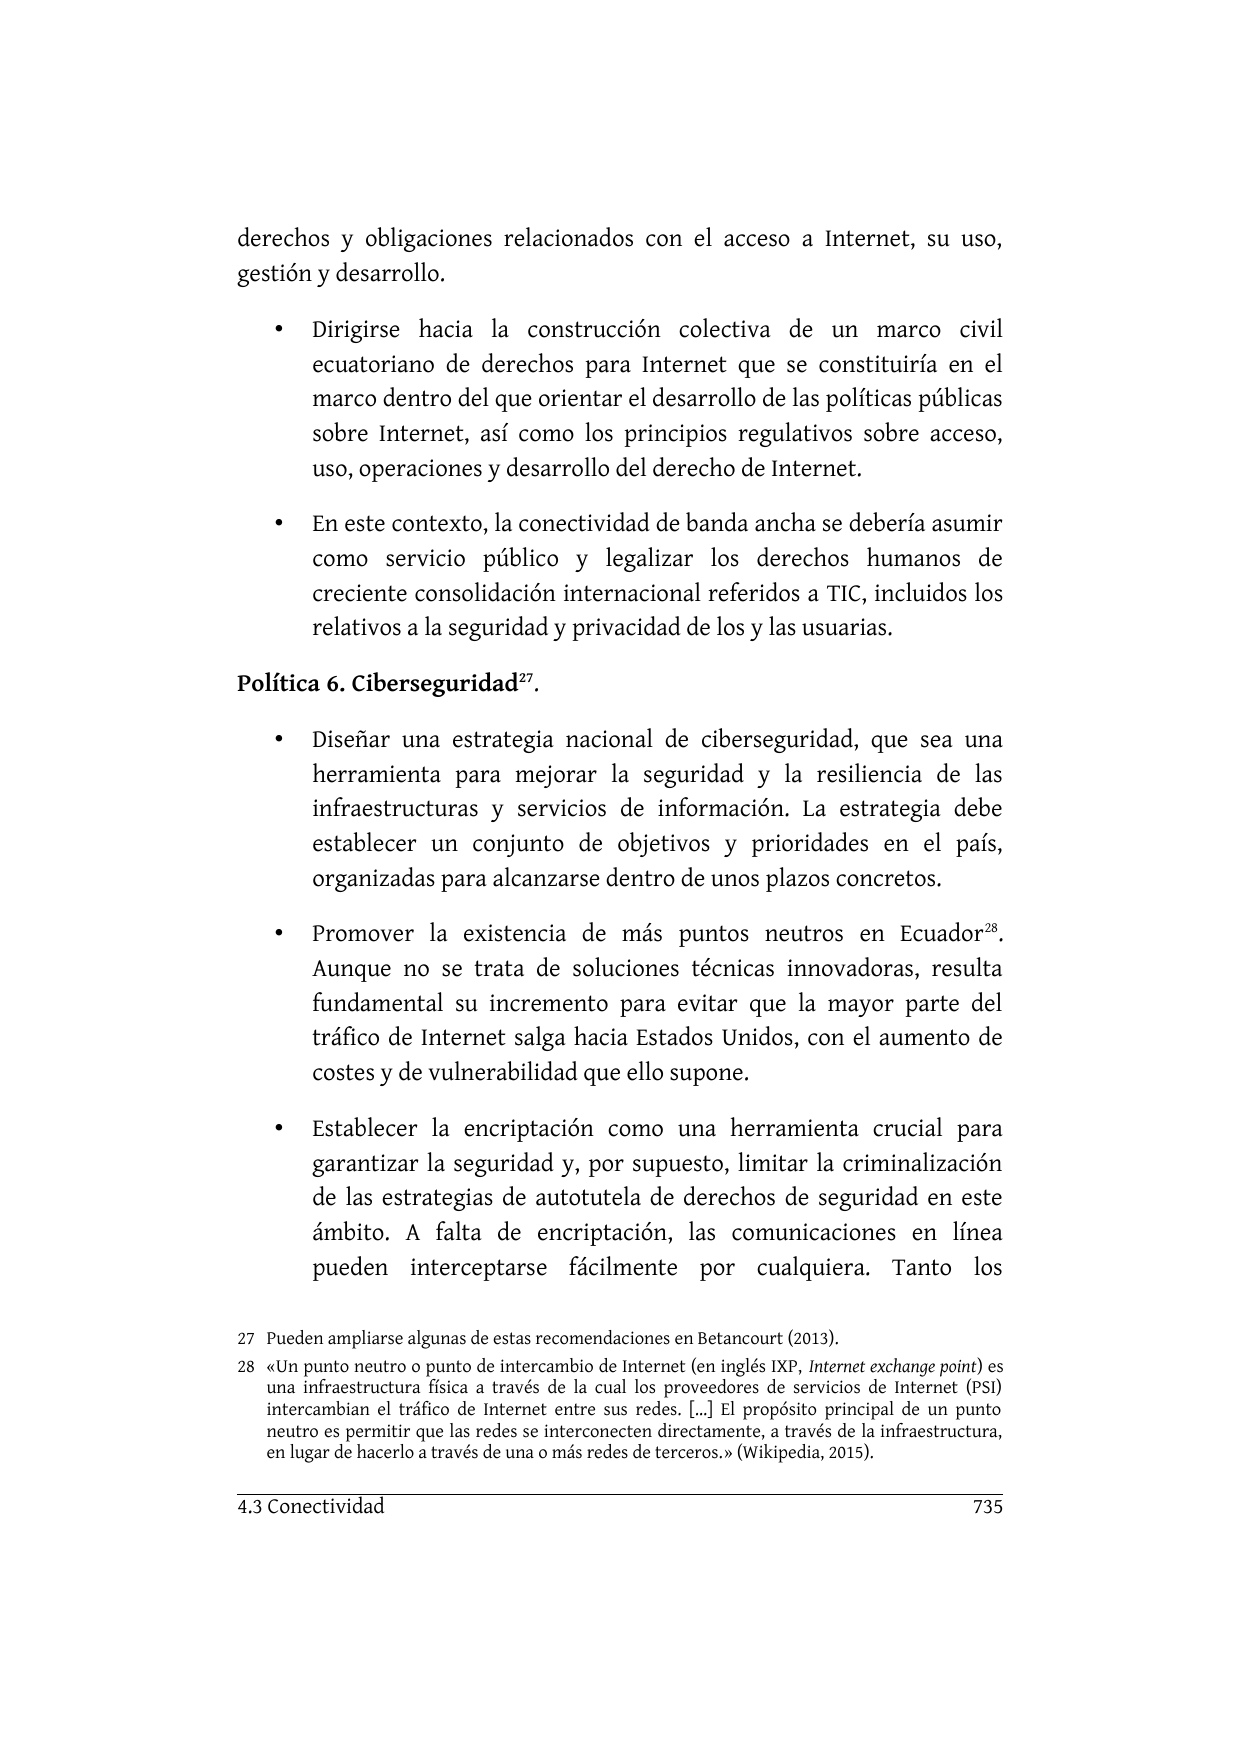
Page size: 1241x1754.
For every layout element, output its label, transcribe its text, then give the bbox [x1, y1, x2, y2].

list «Un punto neutro o punto de intercambio de Internet (en inglés IXP, Internet exchange point) es una infraestructura física a través de la cual los proveedores de servicios de Internet (PSI) intercambian el tráfico de Internet entre sus redes. […] El propósito principal de un punto neutro es permitir que las redes se interconecten directamente, a través de la infraestructura, en lugar de hacerlo a través de una o más redes de terceros.» (Wikipedia, 2015). [237, 1356, 1003, 1464]
text Política 6. Ciberseguridad. [237, 670, 1003, 699]
text Pueden ampliarse algunas de estas recomendaciones en Betancourt (2013). [237, 1328, 1003, 1349]
list Establecer la encriptación como una herramienta crucial para garantizar la seguridad y, por supuesto, limitar la criminalización de las estrategias de autotutela de derechos de seguridad en este ámbito. A falta de encriptación, las comunicaciones en línea pueden interceptarse fácilmente por cualquiera. Tanto los [274, 1114, 1003, 1282]
list Promover la existencia de más puntos neutros en Ecuador. Aunque no se trata de soluciones técnicas innovadoras, resulta fundamental su incremento para evitar que la mayor parte del tráfico de Internet salga hacia Estados Unidos, con el aumento de costes y de vulnerabilidad que ello supone. [274, 920, 1003, 1088]
list Diseñar una estrategia nacional de ciberseguridad, que sea una herramienta para mejorar la seguridad y la resiliencia de las infraestructuras y servicios de información. La estrategia debe establecer un conjunto de objetivos y prioridades en el país, organizadas para alcanzarse dentro de unos plazos concretos. [274, 725, 1003, 893]
list Dirigirse hacia la construcción colectiva de un marco civil ecuatoriano de derechos para Internet que se constituiría en el marco dentro del que orientar el desarrollo de las políticas públicas sobre Internet, así como los principios regulativos sobre acceso, uso, operaciones y desarrollo del derecho de Internet. [274, 315, 1003, 483]
text derechos y obligaciones relacionados con el acceso a Internet, su uso, gestión y desarrollo. [237, 225, 1003, 289]
list En este contexto, la conectividad de banda ancha se debería asumir como servicio público y legalizar los derechos humanos de creciente consolidación internacional referidos a TIC, incluidos los relativos a la seguridad y privacidad de los y las usuarias. [274, 510, 1003, 643]
